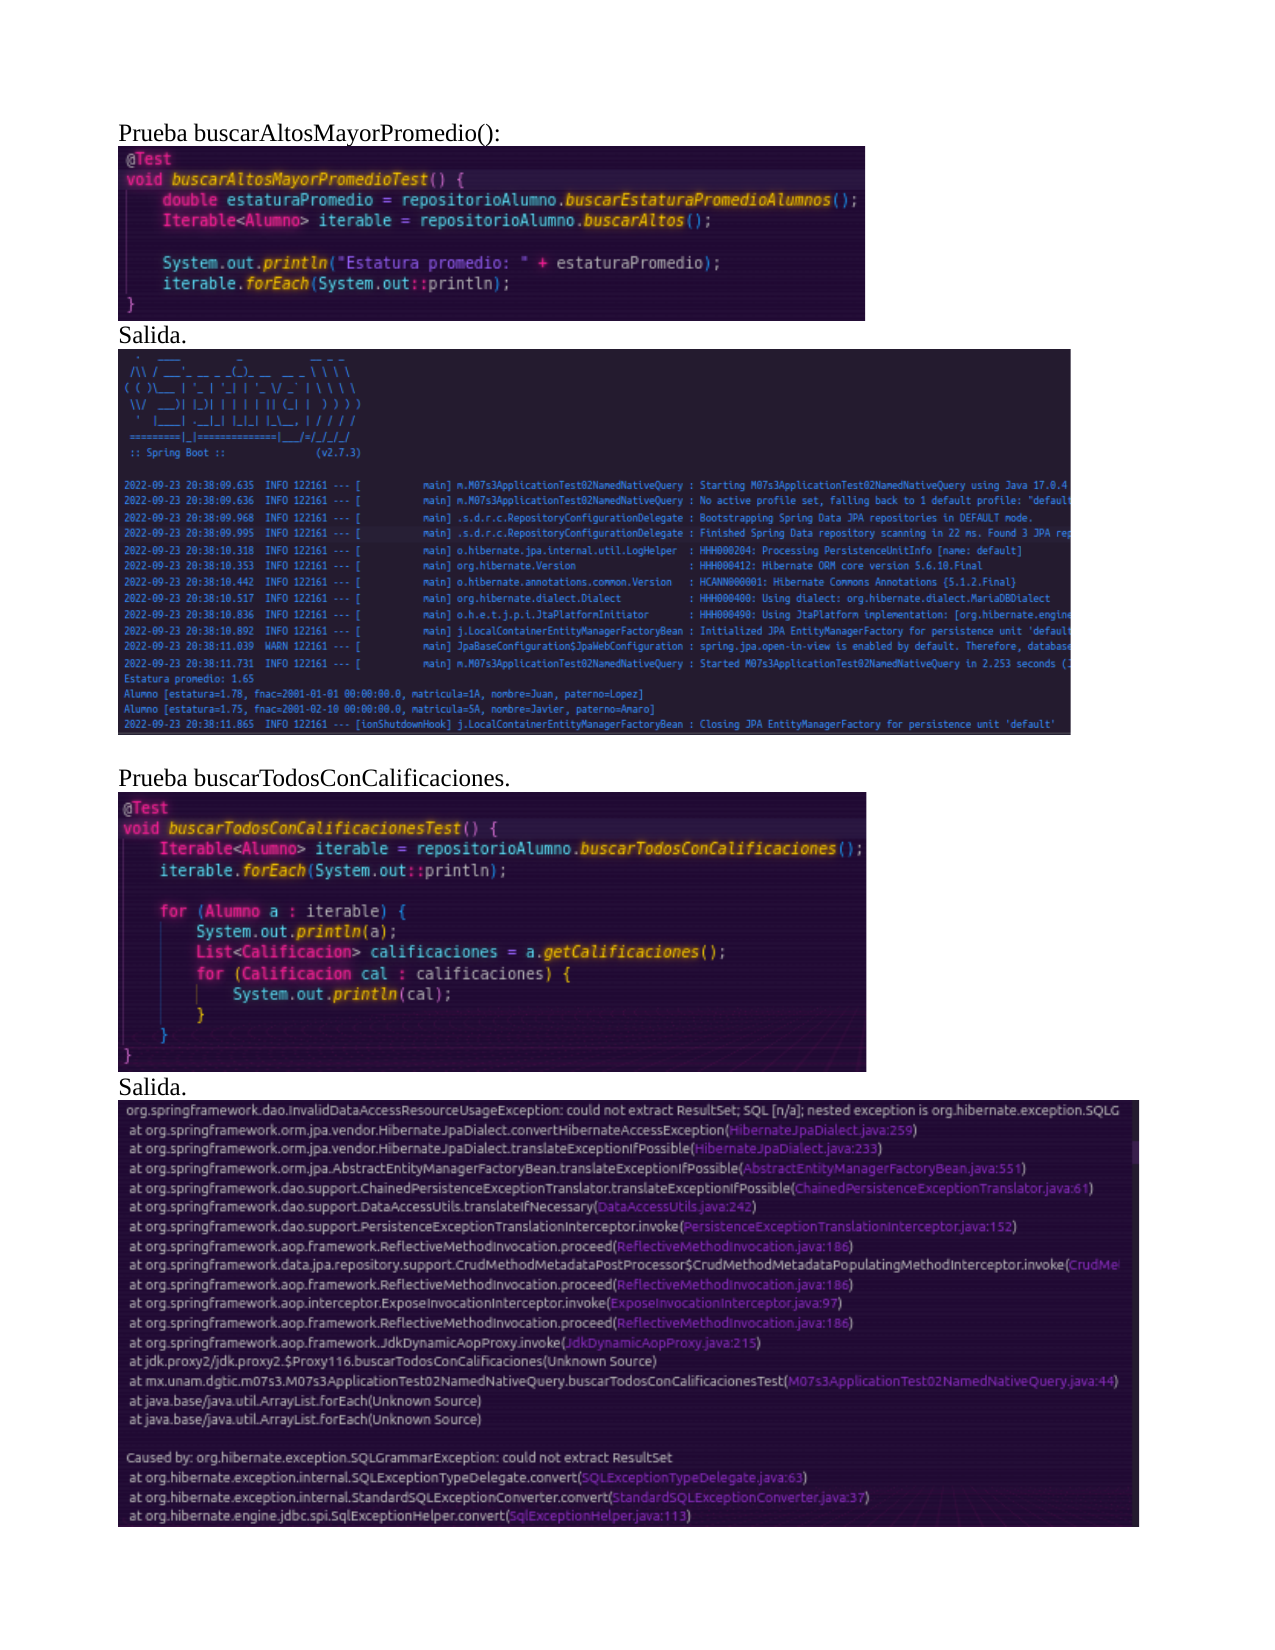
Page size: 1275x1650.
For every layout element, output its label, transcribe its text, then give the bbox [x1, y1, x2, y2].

text Prueba buscarTodosConCalificaciones. [118, 763, 1157, 792]
picture [118, 146, 865, 321]
picture [118, 349, 1071, 735]
text Salida. [118, 320, 1157, 349]
text Prueba buscarAltosMayorPromedio(): [118, 118, 1157, 147]
picture [118, 792, 867, 1072]
picture [118, 1100, 1140, 1527]
text Salida. [118, 1072, 1157, 1101]
